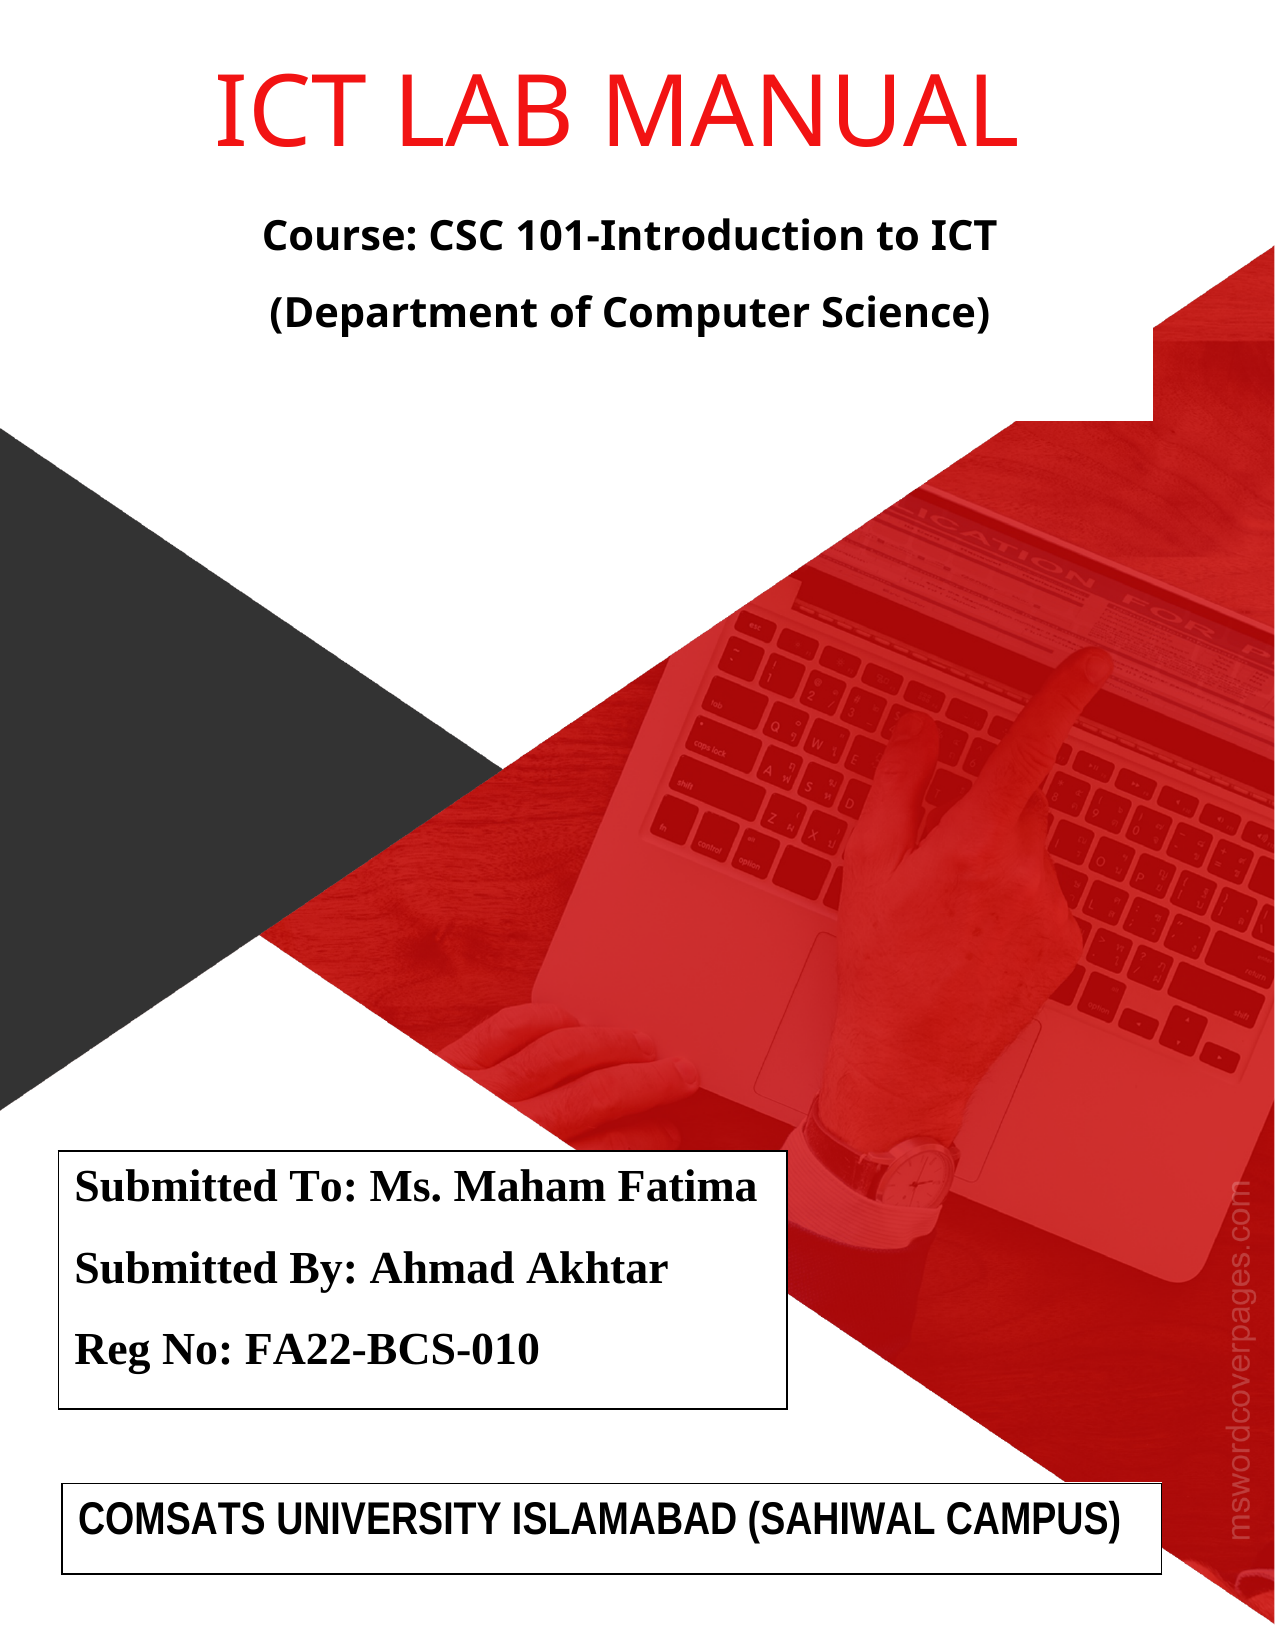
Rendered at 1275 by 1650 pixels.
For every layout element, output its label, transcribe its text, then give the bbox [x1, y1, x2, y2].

text Reg No: FA22-BCS-010 [74, 1322, 771, 1374]
text COMSATS UNIVERSITY ISLAMABAD (SAHIWAL CAMPUS) [78, 1492, 1146, 1544]
text Course: CSC 101-Introduction to ICT [107, 206, 1153, 262]
text ­ [107, 337, 1153, 421]
text ­ [63, 1484, 1161, 1573]
text Submitted To: Ms. Maham Fatima [74, 1159, 771, 1212]
text ­ [59, 1152, 786, 1408]
text ­ [84, 167, 1223, 203]
text ICT LAB MANUAL [84, 65, 1223, 167]
text ­ [107, 262, 1153, 292]
text Submitted By: Ahmad Akhtar [74, 1240, 771, 1293]
text (Department of Computer Science) [107, 292, 1153, 337]
